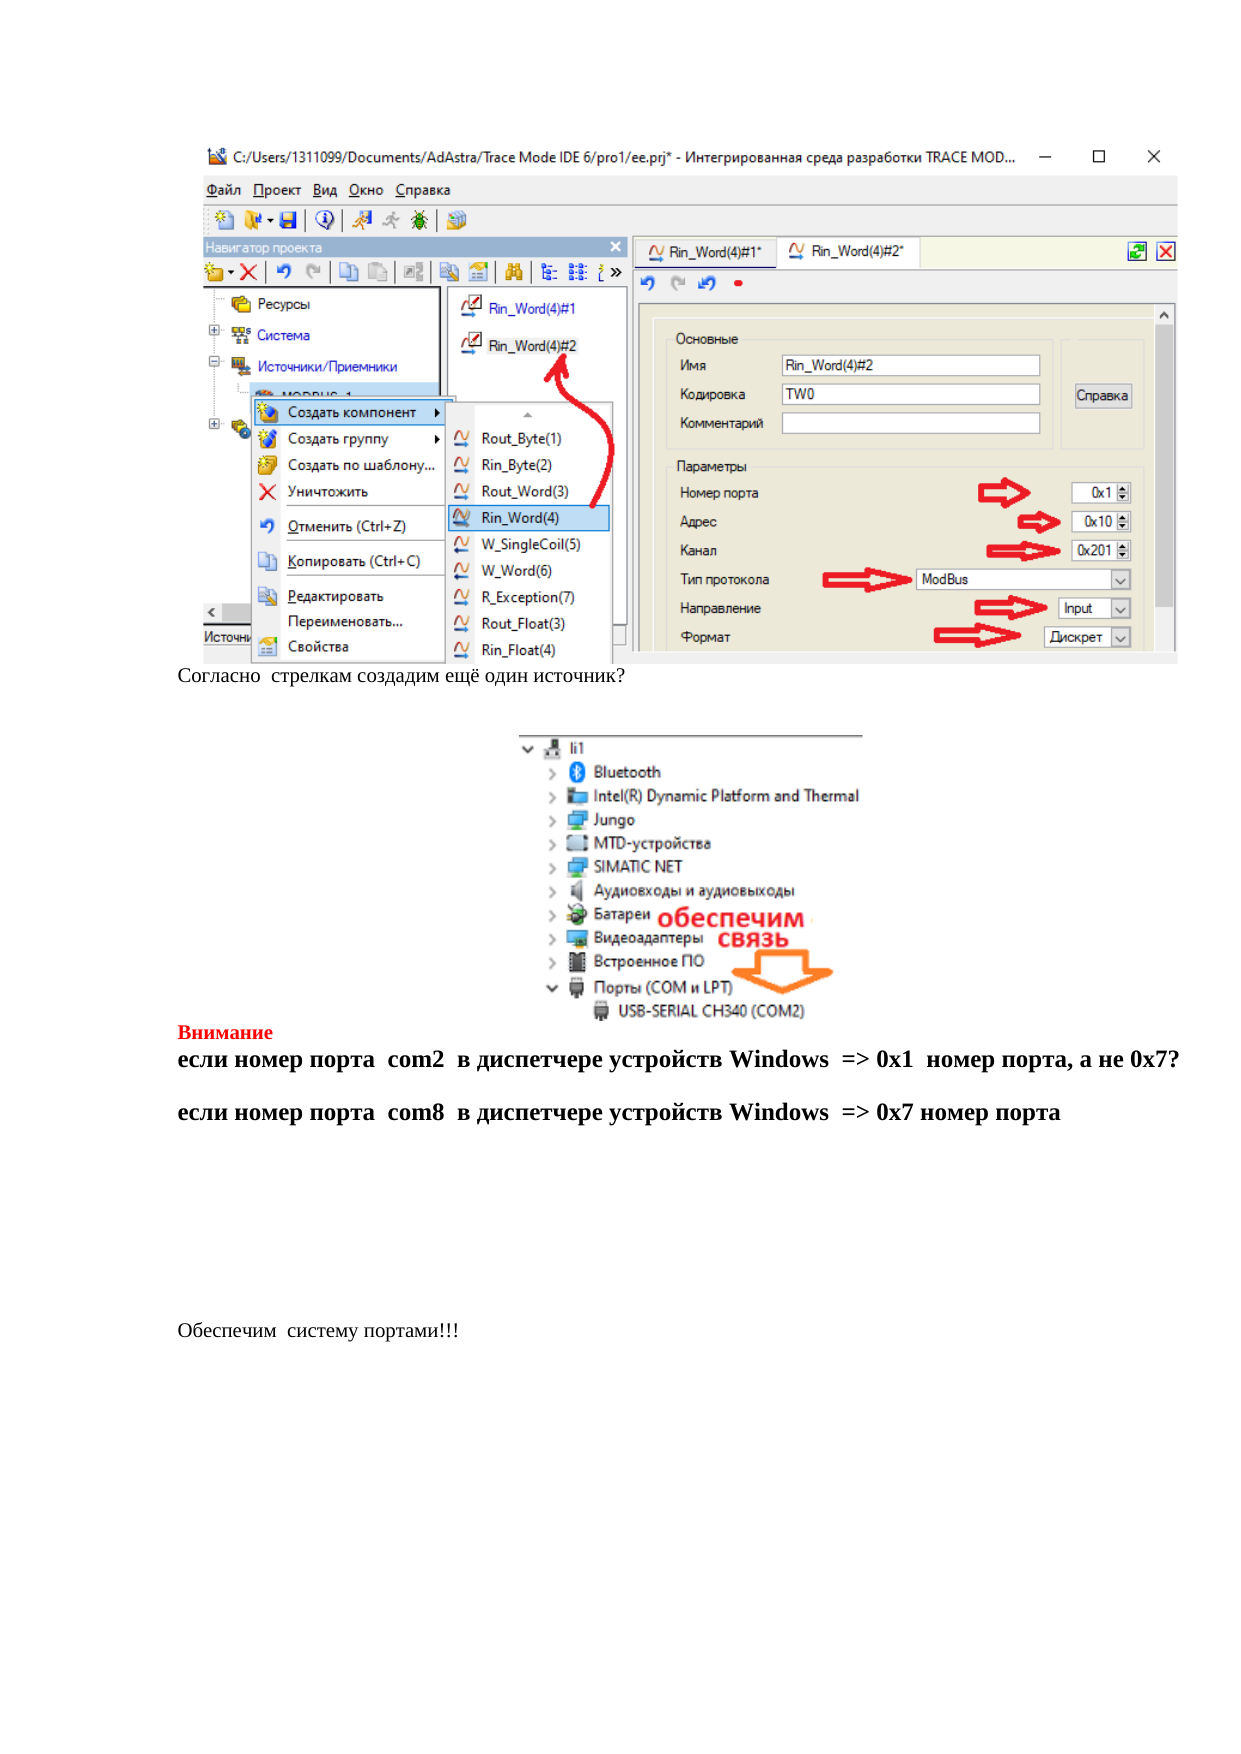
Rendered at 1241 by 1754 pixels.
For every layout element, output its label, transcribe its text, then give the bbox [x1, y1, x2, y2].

text если номер порта com2 в диспетчере устройств Windows => 0x1 номер порта, а не 0x7? [177, 1044, 1204, 1073]
text Обеспечим систему портами!!! [177, 1318, 1204, 1342]
text если номер порта com8 в диспетчере устройств Windows => 0x7 номер порта [177, 1097, 1204, 1126]
text Согласно стрелкам создадим ещё один источник? [177, 142, 1204, 687]
text Внимание [177, 736, 1204, 1044]
